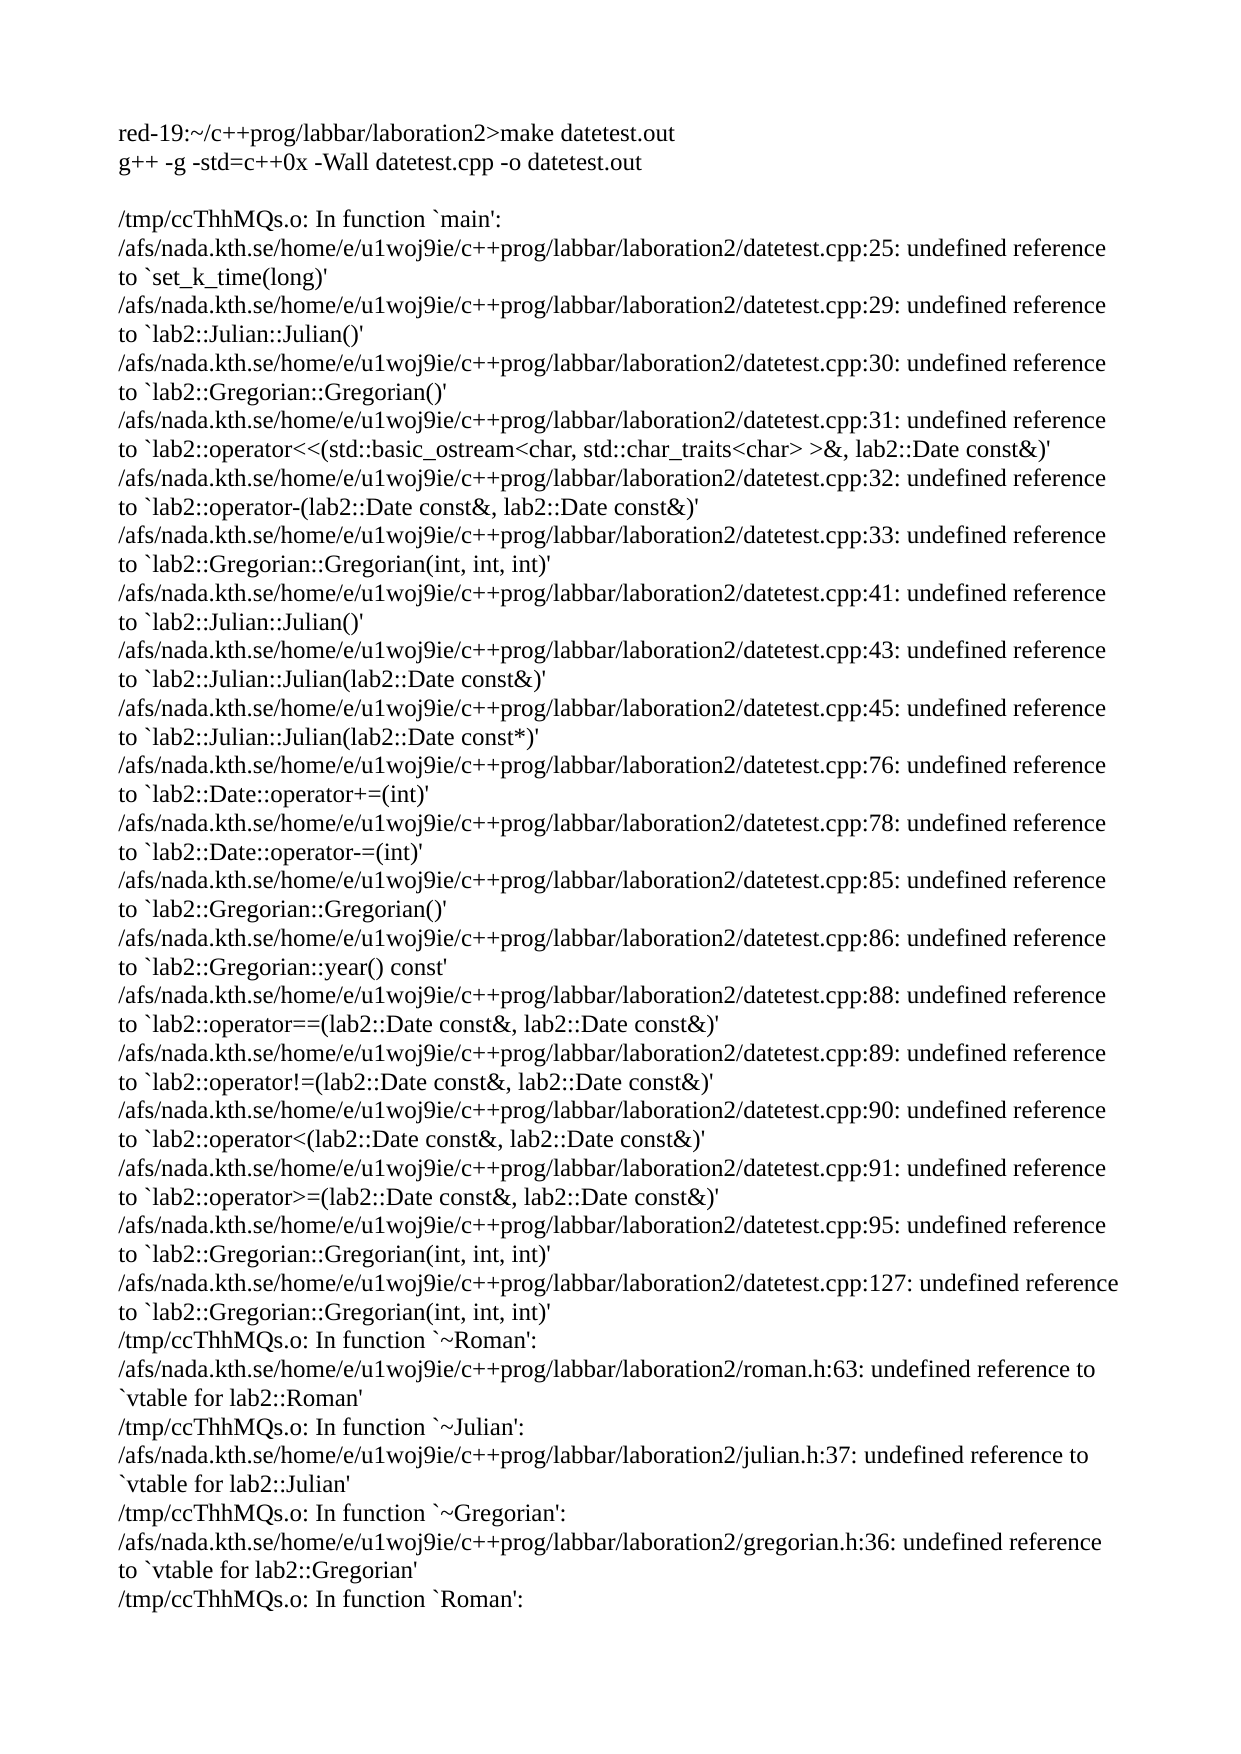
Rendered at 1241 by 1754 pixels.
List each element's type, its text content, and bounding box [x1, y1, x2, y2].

text /afs/nada.kth.se/home/e/u1woj9ie/c++prog/labbar/laboration2/roman.h:63: undefined reference to `vtable for lab2::Roman' [118, 1354, 1122, 1412]
text /afs/nada.kth.se/home/e/u1woj9ie/c++prog/labbar/laboration2/datetest.cpp:32: undefined reference to `lab2::operator-(lab2::Date const&, lab2::Date const&)' [118, 463, 1122, 521]
text /afs/nada.kth.se/home/e/u1woj9ie/c++prog/labbar/laboration2/datetest.cpp:95: undefined reference to `lab2::Gregorian::Gregorian(int, int, int)' [118, 1211, 1122, 1268]
text /tmp/ccThhMQs.o: In function `main': [118, 204, 1122, 233]
text /afs/nada.kth.se/home/e/u1woj9ie/c++prog/labbar/laboration2/datetest.cpp:88: undefined reference to `lab2::operator==(lab2::Date const&, lab2::Date const&)' [118, 981, 1122, 1038]
text /afs/nada.kth.se/home/e/u1woj9ie/c++prog/labbar/laboration2/datetest.cpp:43: undefined reference to `lab2::Julian::Julian(lab2::Date const&)' [118, 636, 1122, 693]
text /afs/nada.kth.se/home/e/u1woj9ie/c++prog/labbar/laboration2/datetest.cpp:89: undefined reference to `lab2::operator!=(lab2::Date const&, lab2::Date const&)' [118, 1038, 1122, 1096]
text /afs/nada.kth.se/home/e/u1woj9ie/c++prog/labbar/laboration2/datetest.cpp:31: undefined reference to `lab2::operator<<(std::basic_ostream<char, std::char_traits<char> >&, lab2::Date const&)' [118, 406, 1122, 463]
text /afs/nada.kth.se/home/e/u1woj9ie/c++prog/labbar/laboration2/datetest.cpp:85: undefined reference to `lab2::Gregorian::Gregorian()' [118, 866, 1122, 923]
text /afs/nada.kth.se/home/e/u1woj9ie/c++prog/labbar/laboration2/datetest.cpp:25: undefined reference to `set_k_time(long)' [118, 233, 1122, 291]
text /afs/nada.kth.se/home/e/u1woj9ie/c++prog/labbar/laboration2/datetest.cpp:90: undefined reference to `lab2::operator<(lab2::Date const&, lab2::Date const&)' [118, 1096, 1122, 1153]
text /afs/nada.kth.se/home/e/u1woj9ie/c++prog/labbar/laboration2/datetest.cpp:78: undefined reference to `lab2::Date::operator-=(int)' [118, 808, 1122, 866]
text /afs/nada.kth.se/home/e/u1woj9ie/c++prog/labbar/laboration2/datetest.cpp:33: undefined reference to `lab2::Gregorian::Gregorian(int, int, int)' [118, 521, 1122, 578]
text /afs/nada.kth.se/home/e/u1woj9ie/c++prog/labbar/laboration2/datetest.cpp:86: undefined reference to `lab2::Gregorian::year() const' [118, 923, 1122, 981]
text /afs/nada.kth.se/home/e/u1woj9ie/c++prog/labbar/laboration2/gregorian.h:36: undefined reference to `vtable for lab2::Gregorian' [118, 1527, 1122, 1584]
text g++ -g -std=c++0x -Wall datetest.cpp -o datetest.out [118, 147, 1122, 176]
text /afs/nada.kth.se/home/e/u1woj9ie/c++prog/labbar/laboration2/datetest.cpp:29: undefined reference to `lab2::Julian::Julian()' [118, 291, 1122, 348]
text /afs/nada.kth.se/home/e/u1woj9ie/c++prog/labbar/laboration2/datetest.cpp:30: undefined reference to `lab2::Gregorian::Gregorian()' [118, 348, 1122, 406]
text /afs/nada.kth.se/home/e/u1woj9ie/c++prog/labbar/laboration2/datetest.cpp:127: undefined reference to `lab2::Gregorian::Gregorian(int, int, int)' [118, 1268, 1122, 1326]
text /afs/nada.kth.se/home/e/u1woj9ie/c++prog/labbar/laboration2/datetest.cpp:41: undefined reference to `lab2::Julian::Julian()' [118, 578, 1122, 636]
text /tmp/ccThhMQs.o: In function `~Julian': [118, 1412, 1122, 1441]
text red-19:~/c++prog/labbar/laboration2>make datetest.out [118, 118, 1122, 147]
text /afs/nada.kth.se/home/e/u1woj9ie/c++prog/labbar/laboration2/datetest.cpp:76: undefined reference to `lab2::Date::operator+=(int)' [118, 751, 1122, 808]
text /tmp/ccThhMQs.o: In function `Roman': [118, 1584, 1122, 1613]
text /afs/nada.kth.se/home/e/u1woj9ie/c++prog/labbar/laboration2/julian.h:37: undefined reference to `vtable for lab2::Julian' [118, 1441, 1122, 1498]
text /tmp/ccThhMQs.o: In function `~Gregorian': [118, 1498, 1122, 1527]
text /afs/nada.kth.se/home/e/u1woj9ie/c++prog/labbar/laboration2/datetest.cpp:45: undefined reference to `lab2::Julian::Julian(lab2::Date const*)' [118, 693, 1122, 751]
text /afs/nada.kth.se/home/e/u1woj9ie/c++prog/labbar/laboration2/datetest.cpp:91: undefined reference to `lab2::operator>=(lab2::Date const&, lab2::Date const&)' [118, 1153, 1122, 1211]
text /tmp/ccThhMQs.o: In function `~Roman': [118, 1326, 1122, 1354]
